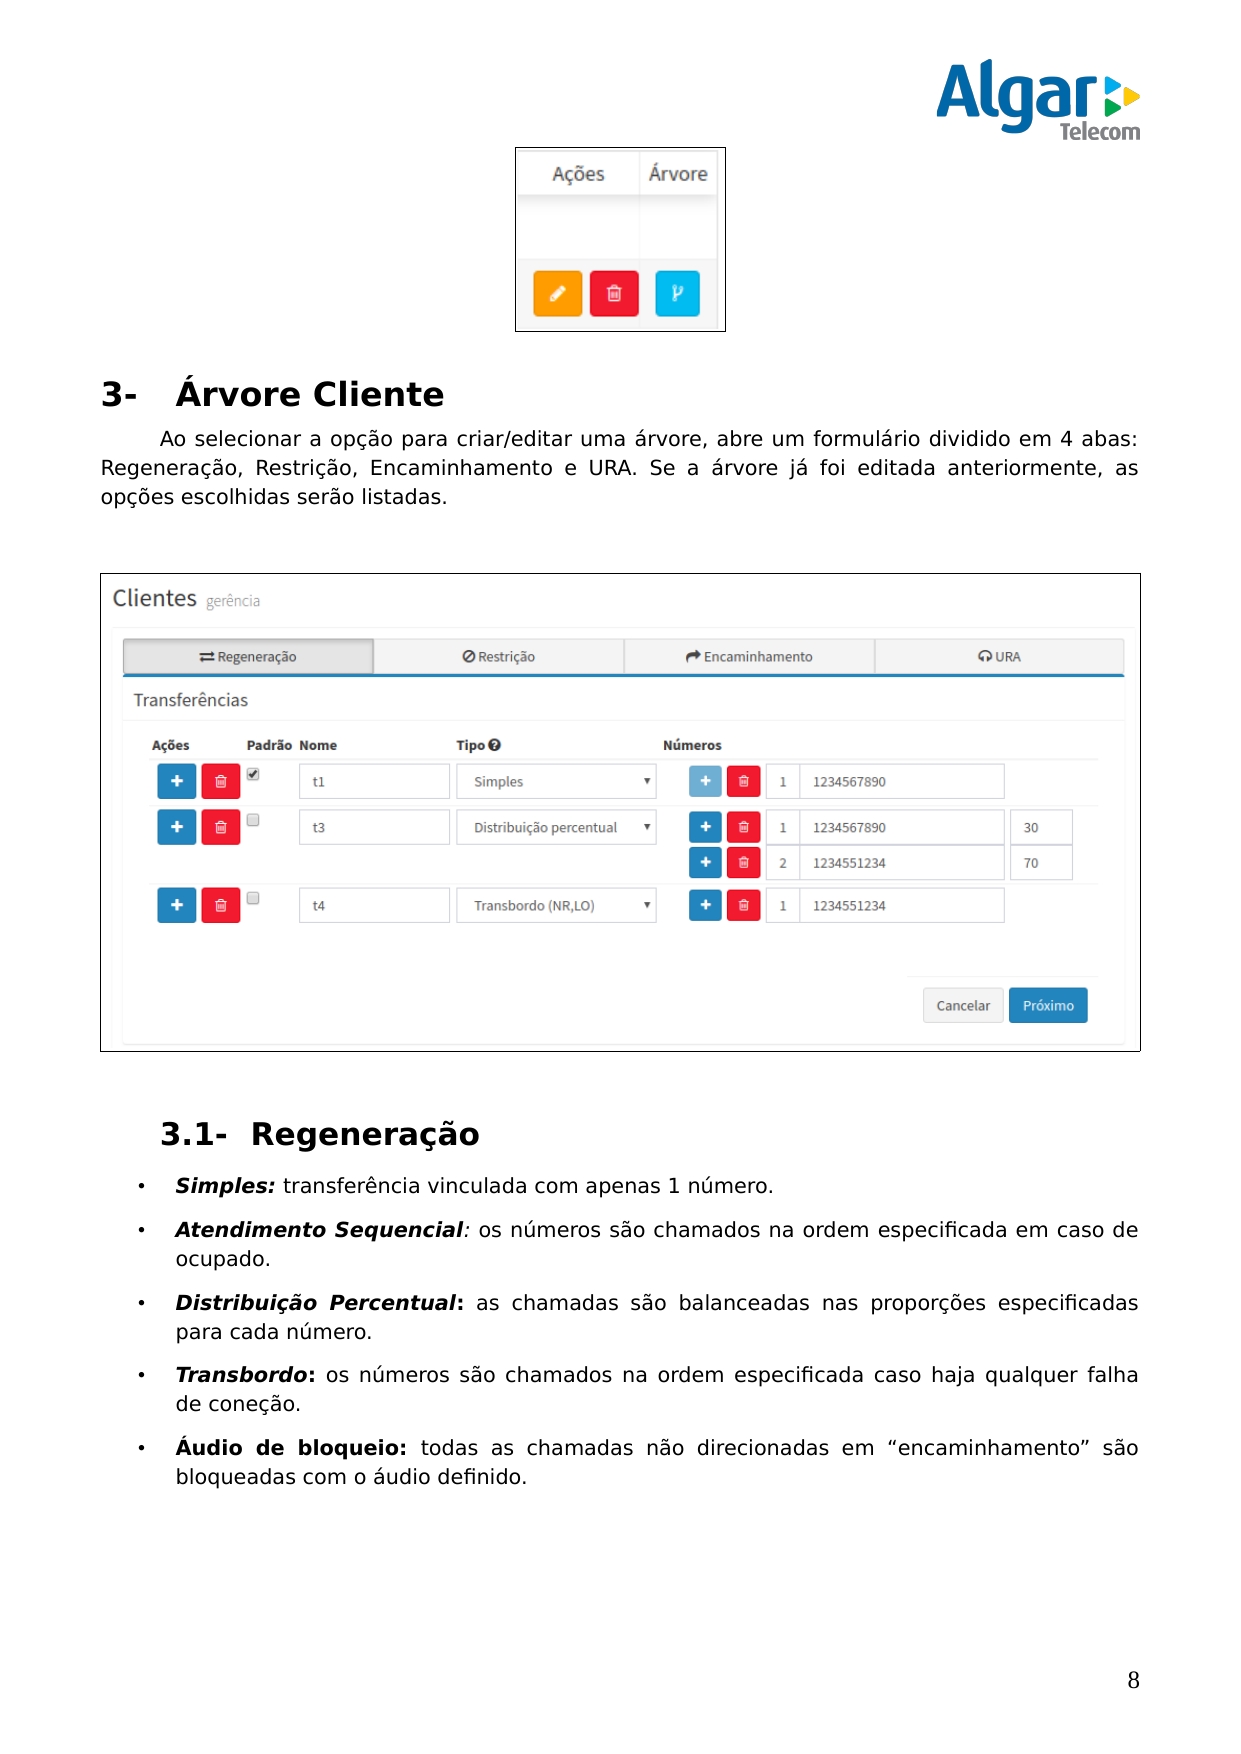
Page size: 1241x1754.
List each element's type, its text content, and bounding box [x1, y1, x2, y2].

picture [517, 150, 723, 329]
picture [936, 59, 1140, 140]
list Distribuição Percentual: as chamadas são balanceadas nas proporções especificadas para cada número. [138, 1291, 1140, 1344]
list Áudio de bloqueio: todas as chamadas não direcionadas em “encaminhamento” são bloqueadas com o áudio definido. [138, 1436, 1140, 1489]
list Transbordo: os números são chamados na ordem especificada caso haja qualquer falha de coneção. [138, 1363, 1140, 1417]
picture [103, 575, 1137, 1048]
list Simples: transferência vinculada com apenas 1 número. [138, 1174, 1140, 1199]
subtitle Árvore Cliente [100, 376, 1140, 414]
text Ao selecionar a opção para criar/editar uma árvore, abre um formulário dividido em 4 abas: Regeneração, Restrição, Encaminhamento e URA. Se a árvore já foi editada anteriormente, as opções escolhidas serão listadas. [100, 427, 1140, 509]
list Atendimento Sequencial: os números são chamados na ordem especificada em caso de ocupado. [138, 1218, 1140, 1271]
subtitle Regeneração [100, 1116, 1140, 1153]
